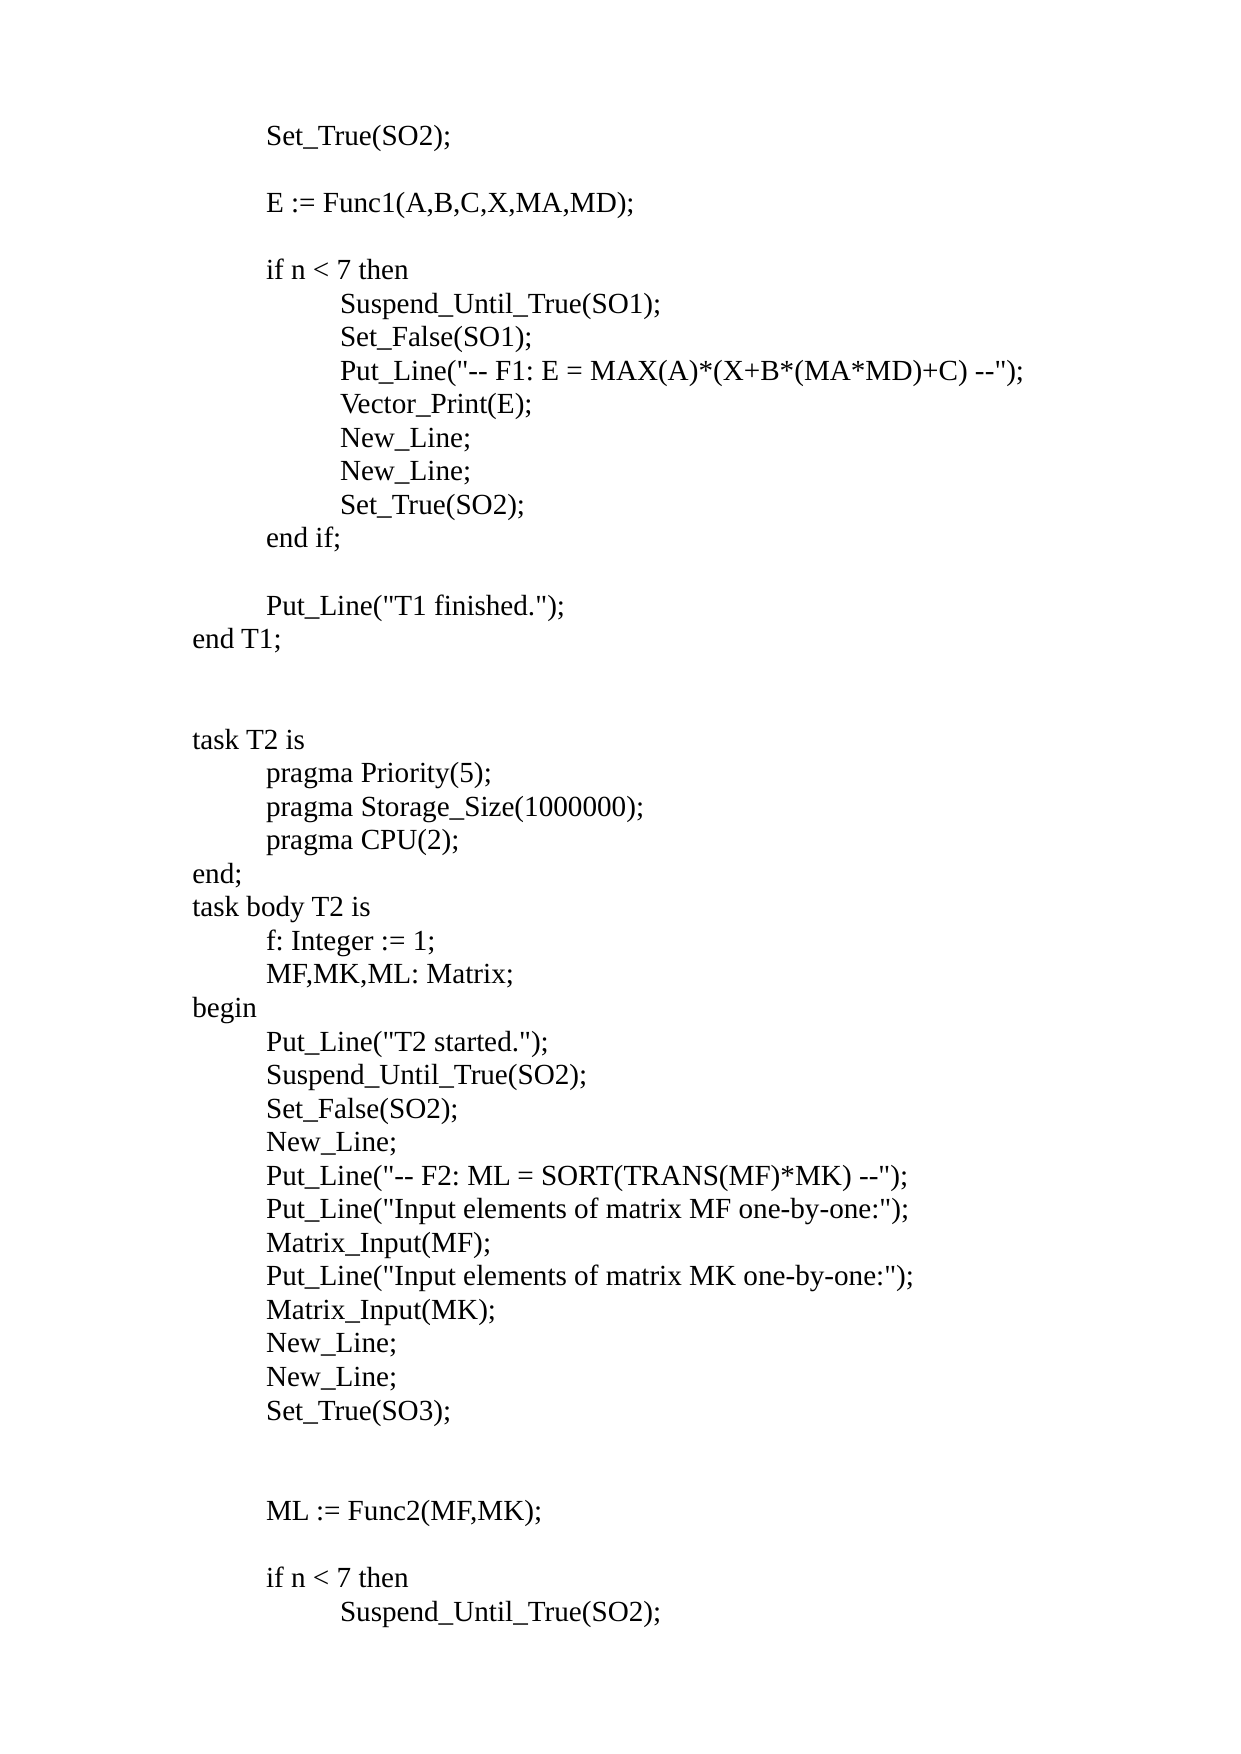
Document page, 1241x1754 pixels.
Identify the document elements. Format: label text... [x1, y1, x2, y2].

text ML := Func2(MF,MK); [118, 1493, 1122, 1527]
text Matrix_Input(MF); [118, 1225, 1122, 1258]
text Put_Line("T2 started."); [118, 1024, 1122, 1057]
text end T1; [118, 621, 1122, 655]
text New_Line; [118, 420, 1122, 453]
text end if; [118, 521, 1122, 554]
text Put_Line("-- F1: E = MAX(A)*(X+B*(MA*MD)+C) --"); [118, 353, 1122, 386]
text if n < 7 then [118, 1560, 1122, 1594]
text New_Line; [118, 453, 1122, 487]
text Suspend_Until_True(SO1); [118, 286, 1122, 319]
text Set_False(SO1); [118, 319, 1122, 353]
text Put_Line("Input elements of matrix MK one-by-one:"); [118, 1258, 1122, 1292]
text Set_True(SO2); [118, 487, 1122, 521]
text pragma CPU(2); [118, 822, 1122, 856]
text Set_True(SO2); [118, 118, 1122, 152]
text if n < 7 then [118, 252, 1122, 286]
text New_Line; [118, 1124, 1122, 1158]
text E := Func1(A,B,C,X,MA,MD); [118, 185, 1122, 219]
text Suspend_Until_True(SO2); [118, 1057, 1122, 1091]
text Suspend_Until_True(SO2); [118, 1594, 1122, 1627]
text New_Line; [118, 1326, 1122, 1359]
text Vector_Print(E); [118, 386, 1122, 420]
text Set_False(SO2); [118, 1091, 1122, 1124]
text task body T2 is [118, 889, 1122, 923]
text end; [118, 856, 1122, 889]
text f: Integer := 1; [118, 923, 1122, 957]
text MF,MK,ML: Matrix; [118, 957, 1122, 990]
text pragma Priority(5); [118, 755, 1122, 789]
text begin [118, 990, 1122, 1024]
text task T2 is [118, 722, 1122, 755]
text pragma Storage_Size(1000000); [118, 789, 1122, 822]
text Put_Line("Input elements of matrix MF one-by-one:"); [118, 1191, 1122, 1225]
text New_Line; [118, 1359, 1122, 1393]
text Put_Line("T1 finished."); [118, 588, 1122, 621]
text Matrix_Input(MK); [118, 1292, 1122, 1326]
text Put_Line("-- F2: ML = SORT(TRANS(MF)*MK) --"); [118, 1158, 1122, 1191]
text Set_True(SO3); [118, 1393, 1122, 1426]
